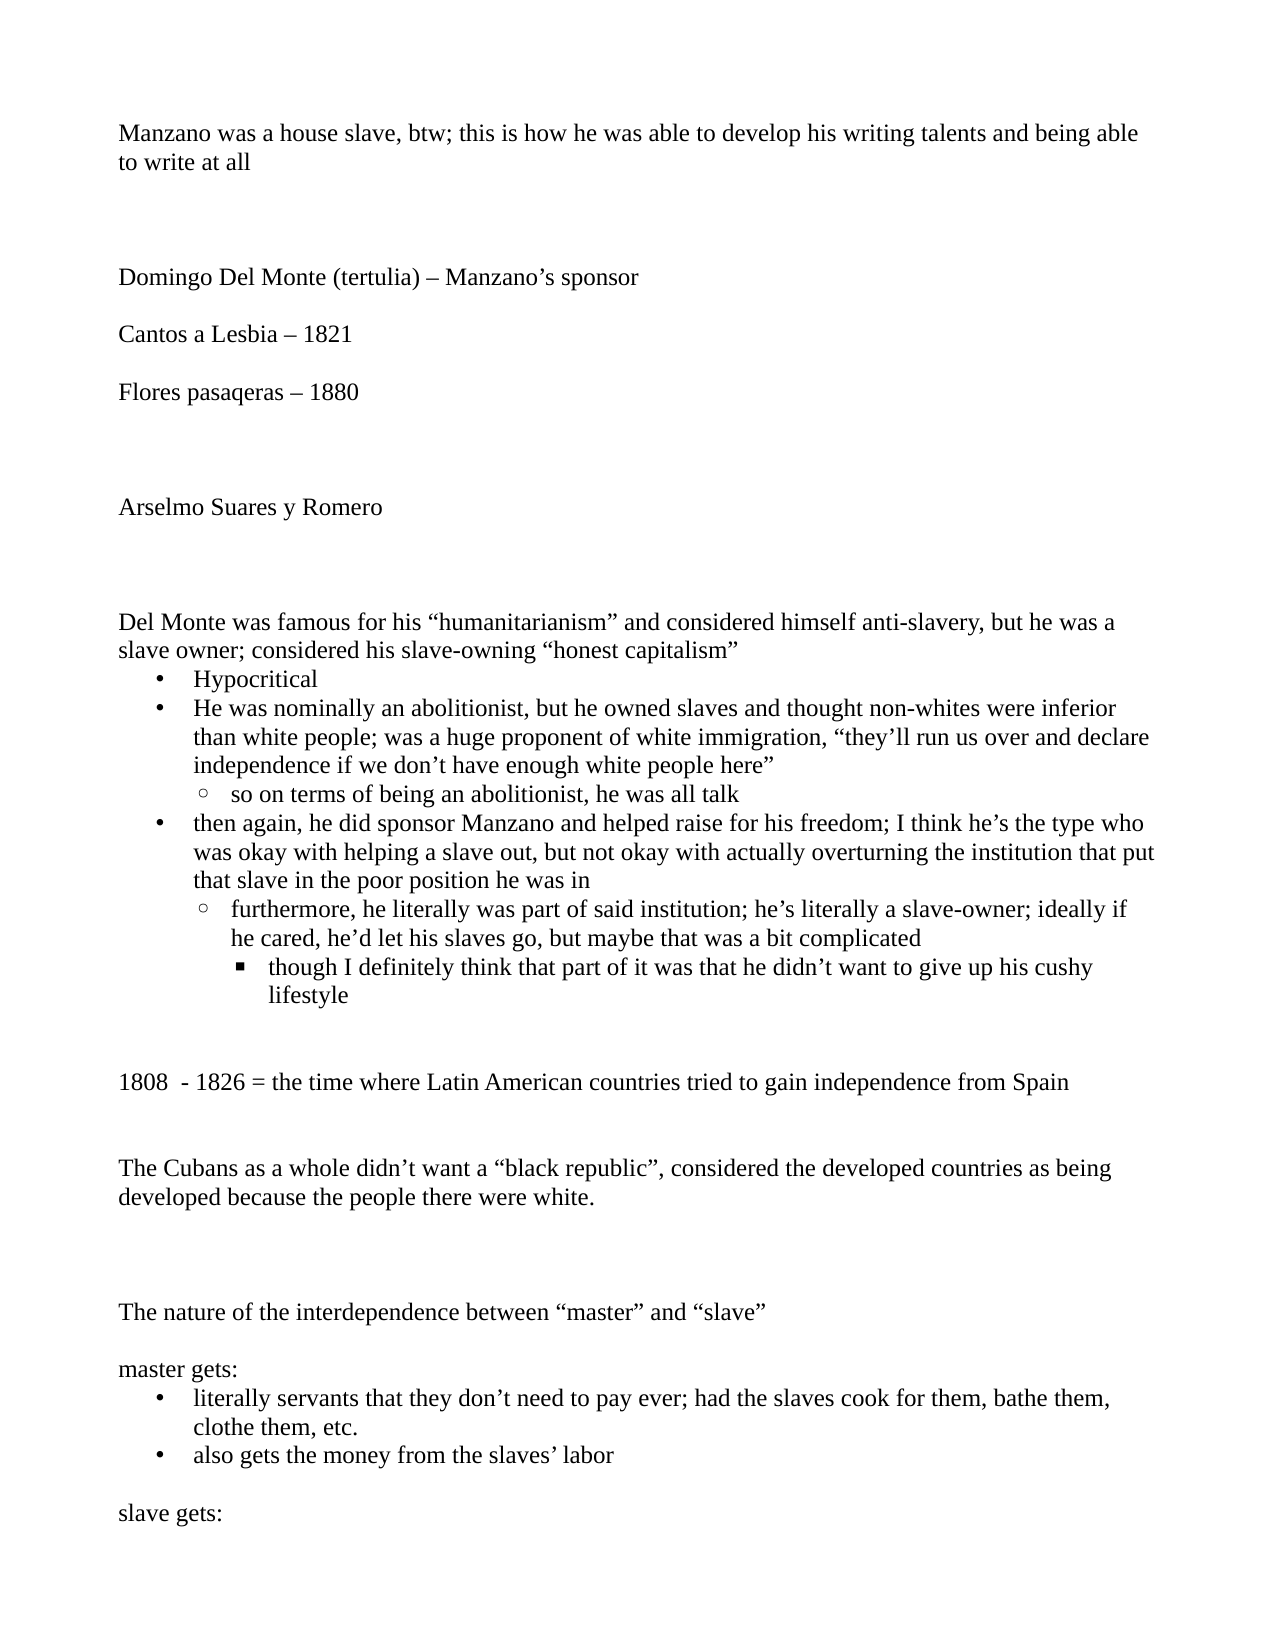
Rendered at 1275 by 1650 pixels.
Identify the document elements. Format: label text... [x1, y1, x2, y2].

list Hypocritical [156, 664, 1157, 693]
list then again, he did sponsor Manzano and helped raise for his freedom; I think he’s the type who was okay with helping a slave out, but not okay with actually overturning the institution that put that slave in the poor position he was in [156, 808, 1157, 894]
text slave gets: [118, 1498, 1157, 1527]
list literally servants that they don’t need to pay ever; had the slaves cook for them, bathe them, clothe them, etc. [156, 1383, 1157, 1441]
text 1808 - 1826 = the time where Latin American countries tried to gain independence from Spain [118, 1067, 1157, 1096]
text The Cubans as a whole didn’t want a “black republic”, considered the developed countries as being developed because the people there were white. [118, 1153, 1157, 1211]
text Arselmo Suares y Romero [118, 492, 1157, 521]
text The nature of the interdependence between “master” and “slave” [118, 1297, 1157, 1326]
text Domingo Del Monte (tertulia) – Manzano’s sponsor [118, 262, 1157, 291]
list He was nominally an abolitionist, but he owned slaves and thought non-whites were inferior than white people; was a huge proponent of white immigration, “they’ll run us over and declare independence if we don’t have enough white people here” [156, 693, 1157, 779]
list though I definitely think that part of it was that he didn’t want to give up his cushy lifestyle [231, 952, 1157, 1009]
text Flores pasaqeras – 1880 [118, 377, 1157, 406]
text master gets: [118, 1354, 1157, 1383]
text Del Monte was famous for his “humanitarianism” and considered himself anti-slavery, but he was a slave owner; considered his slave-owning “honest capitalism” [118, 607, 1157, 664]
list furthermore, he literally was part of said institution; he’s literally a slave-owner; ideally if he cared, he’d let his slaves go, but maybe that was a bit complicated [193, 894, 1157, 952]
text Manzano was a house slave, btw; this is how he was able to develop his writing talents and being able to write at all [118, 118, 1157, 176]
list also gets the money from the slaves’ labor [156, 1441, 1157, 1469]
text Cantos a Lesbia – 1821 [118, 319, 1157, 348]
list so on terms of being an abolitionist, he was all talk [193, 779, 1157, 808]
